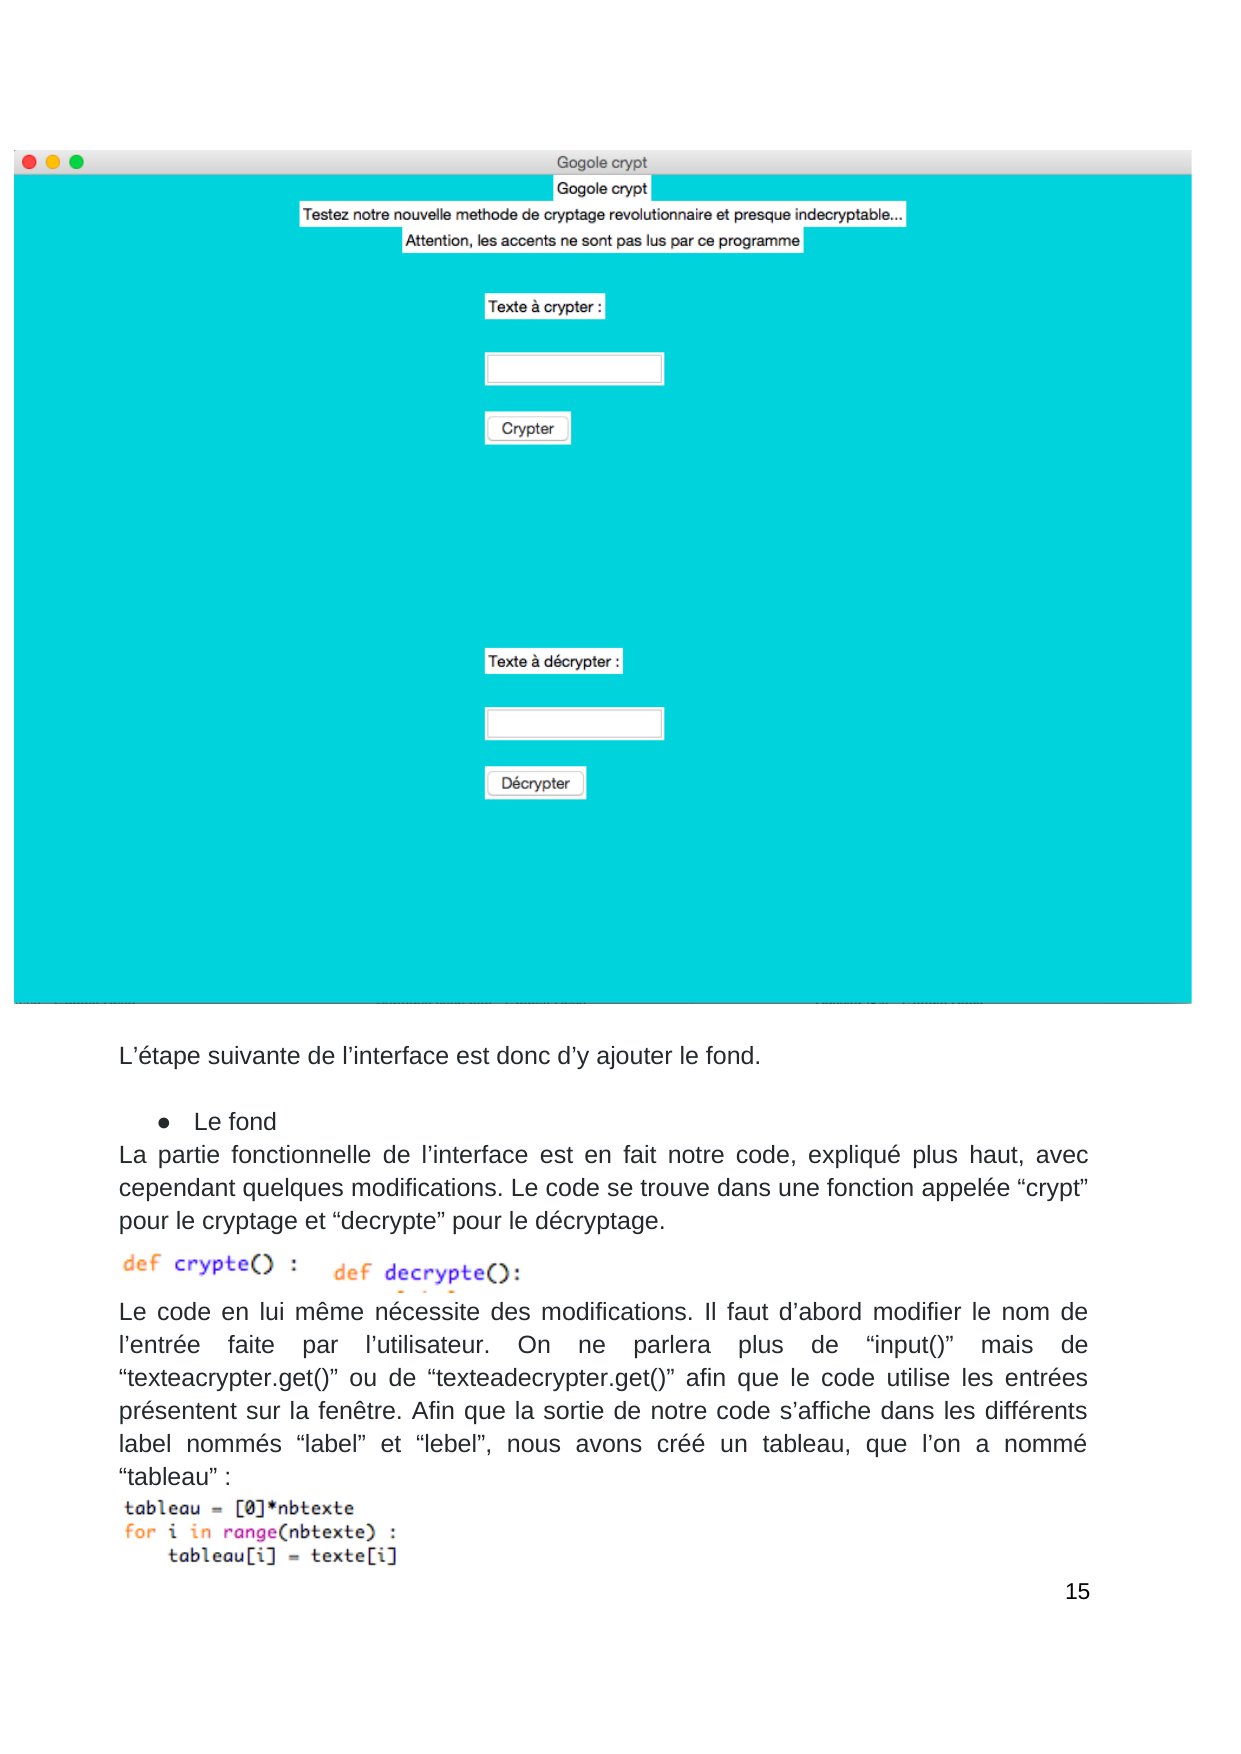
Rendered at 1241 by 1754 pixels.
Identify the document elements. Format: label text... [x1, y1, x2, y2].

list Le fond [156, 1107, 1090, 1136]
text Le code en lui même nécessite des modifications. Il faut d’abord modifier le nom de l’entrée faite par l’utilisateur. On ne parlera plus de “input()” mais de “texteacrypter.get()” ou de “texteadecrypter.get()” afin que le code utilise les entrées présentent sur la fenêtre. Afin que la sortie de notre code s’affiche dans les différents label nommés “label” et “lebel”, nous avons créé un tableau, que l’on a nommé “tableau” : [119, 1297, 1090, 1490]
text L’étape suivante de l’interface est donc d’y ajouter le fond. [119, 1041, 1090, 1069]
picture [118, 1238, 533, 1293]
text La partie fonctionnelle de l’interface est en fait notre code, expliqué plus haut, avec cependant quelques modifications. Le code se trouve dans une fonction appelée “crypt” pour le cryptage et “decrypte” pour le décryptage. [119, 1140, 1090, 1234]
picture [14, 150, 1192, 1004]
picture [118, 1494, 413, 1570]
